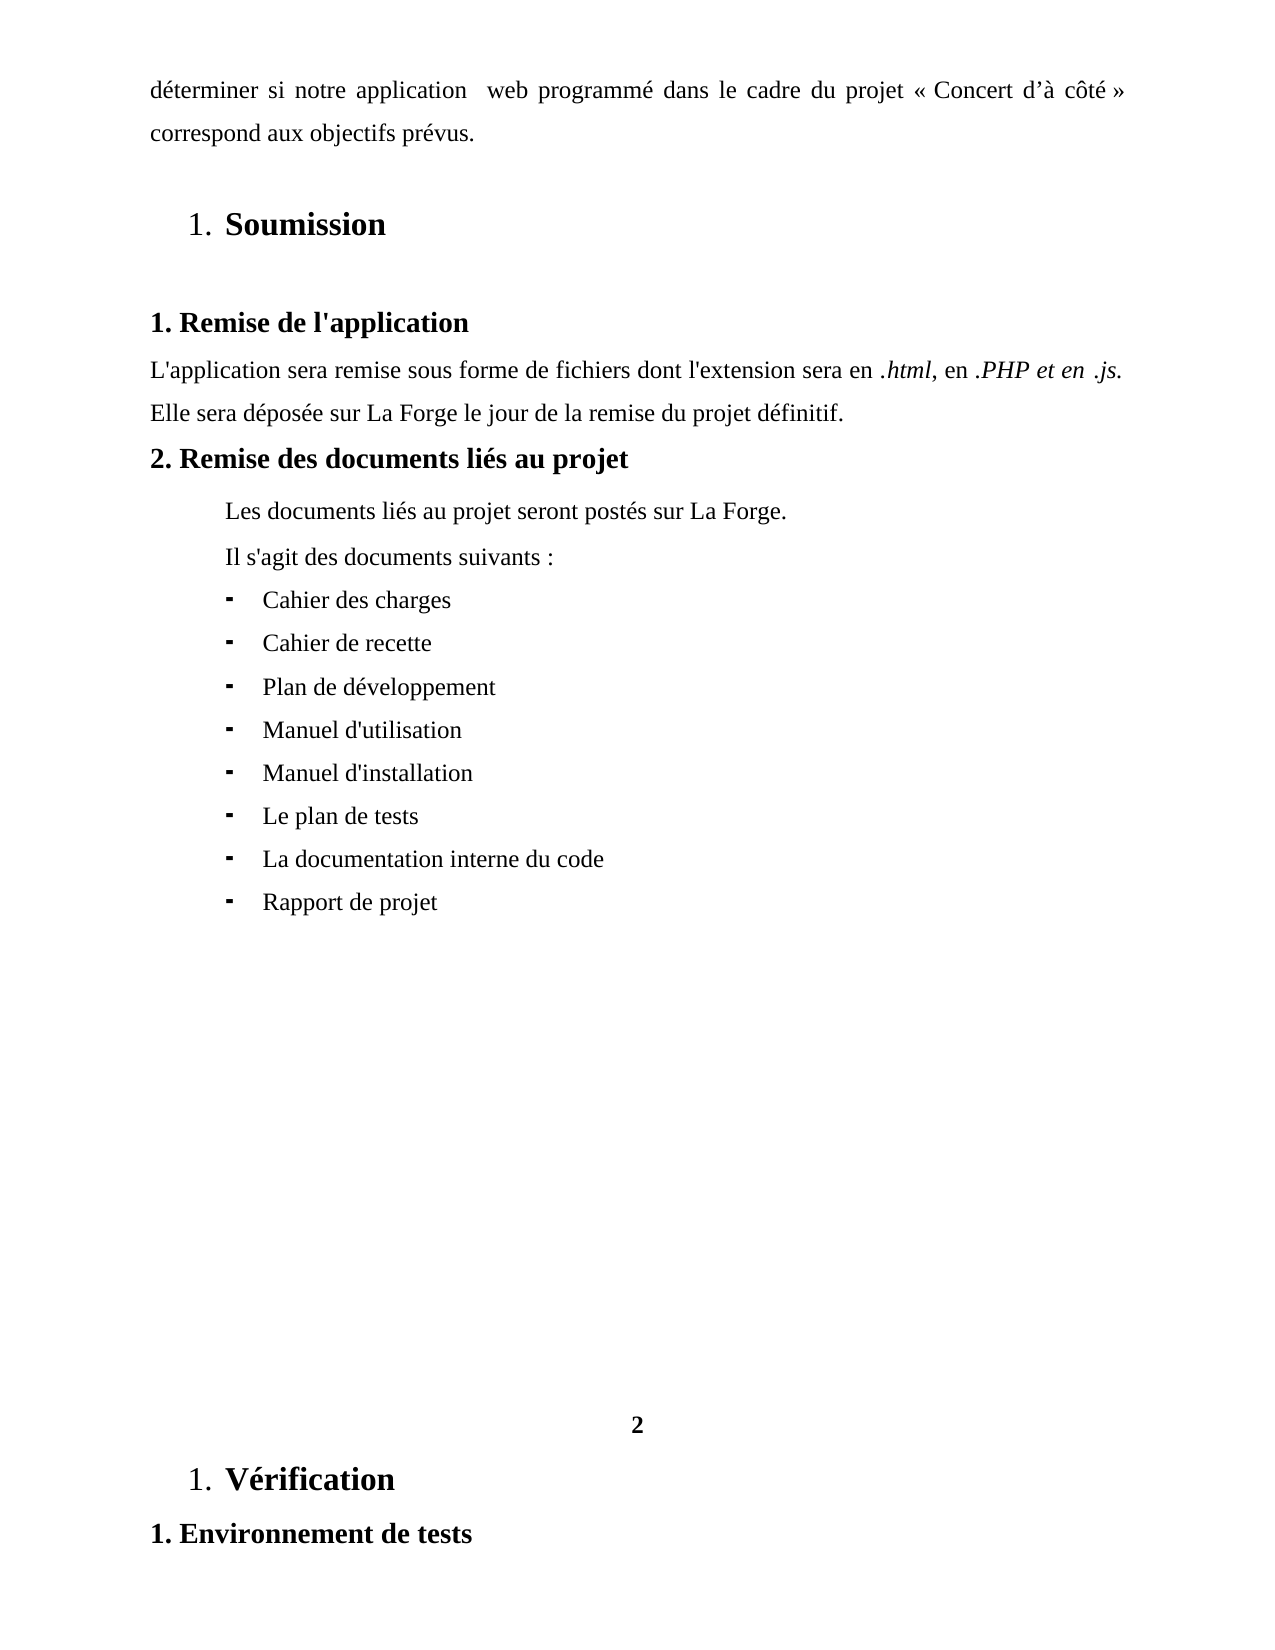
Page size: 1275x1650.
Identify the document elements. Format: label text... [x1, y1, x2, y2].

list Manuel d'utilisation [225, 715, 1125, 743]
list Rapport de projet [225, 887, 1125, 916]
list Le plan de tests [225, 801, 1125, 830]
list Plan de développement [225, 672, 1125, 700]
list Cahier des charges [225, 585, 1125, 614]
list Cahier de recette [225, 628, 1125, 657]
text 2. Remise des documents liés au projet [150, 442, 1125, 475]
table_header 2 [150, 1405, 1125, 1459]
list Manuel d'installation [225, 758, 1125, 787]
text Il s'agit des documents suivants : [150, 542, 1125, 571]
list Soumission [187, 204, 1125, 243]
list Vérification [187, 1459, 1125, 1497]
text déterminer si notre application web programmé dans le cadre du projet « Concert d’à côté » correspond aux objectifs prévus. [150, 75, 1125, 147]
text Les documents liés au projet seront postés sur La Forge. [150, 492, 1125, 525]
text 1. Environnement de tests [150, 1517, 1125, 1550]
list La documentation interne du code [225, 844, 1125, 873]
text 1. Remise de l'application [150, 305, 1125, 338]
text L'application sera remise sous forme de fichiers dont l'extension sera en .html, en .PHP et en .js. Elle sera déposée sur La Forge le jour de la remise du projet définitif. [150, 355, 1125, 427]
